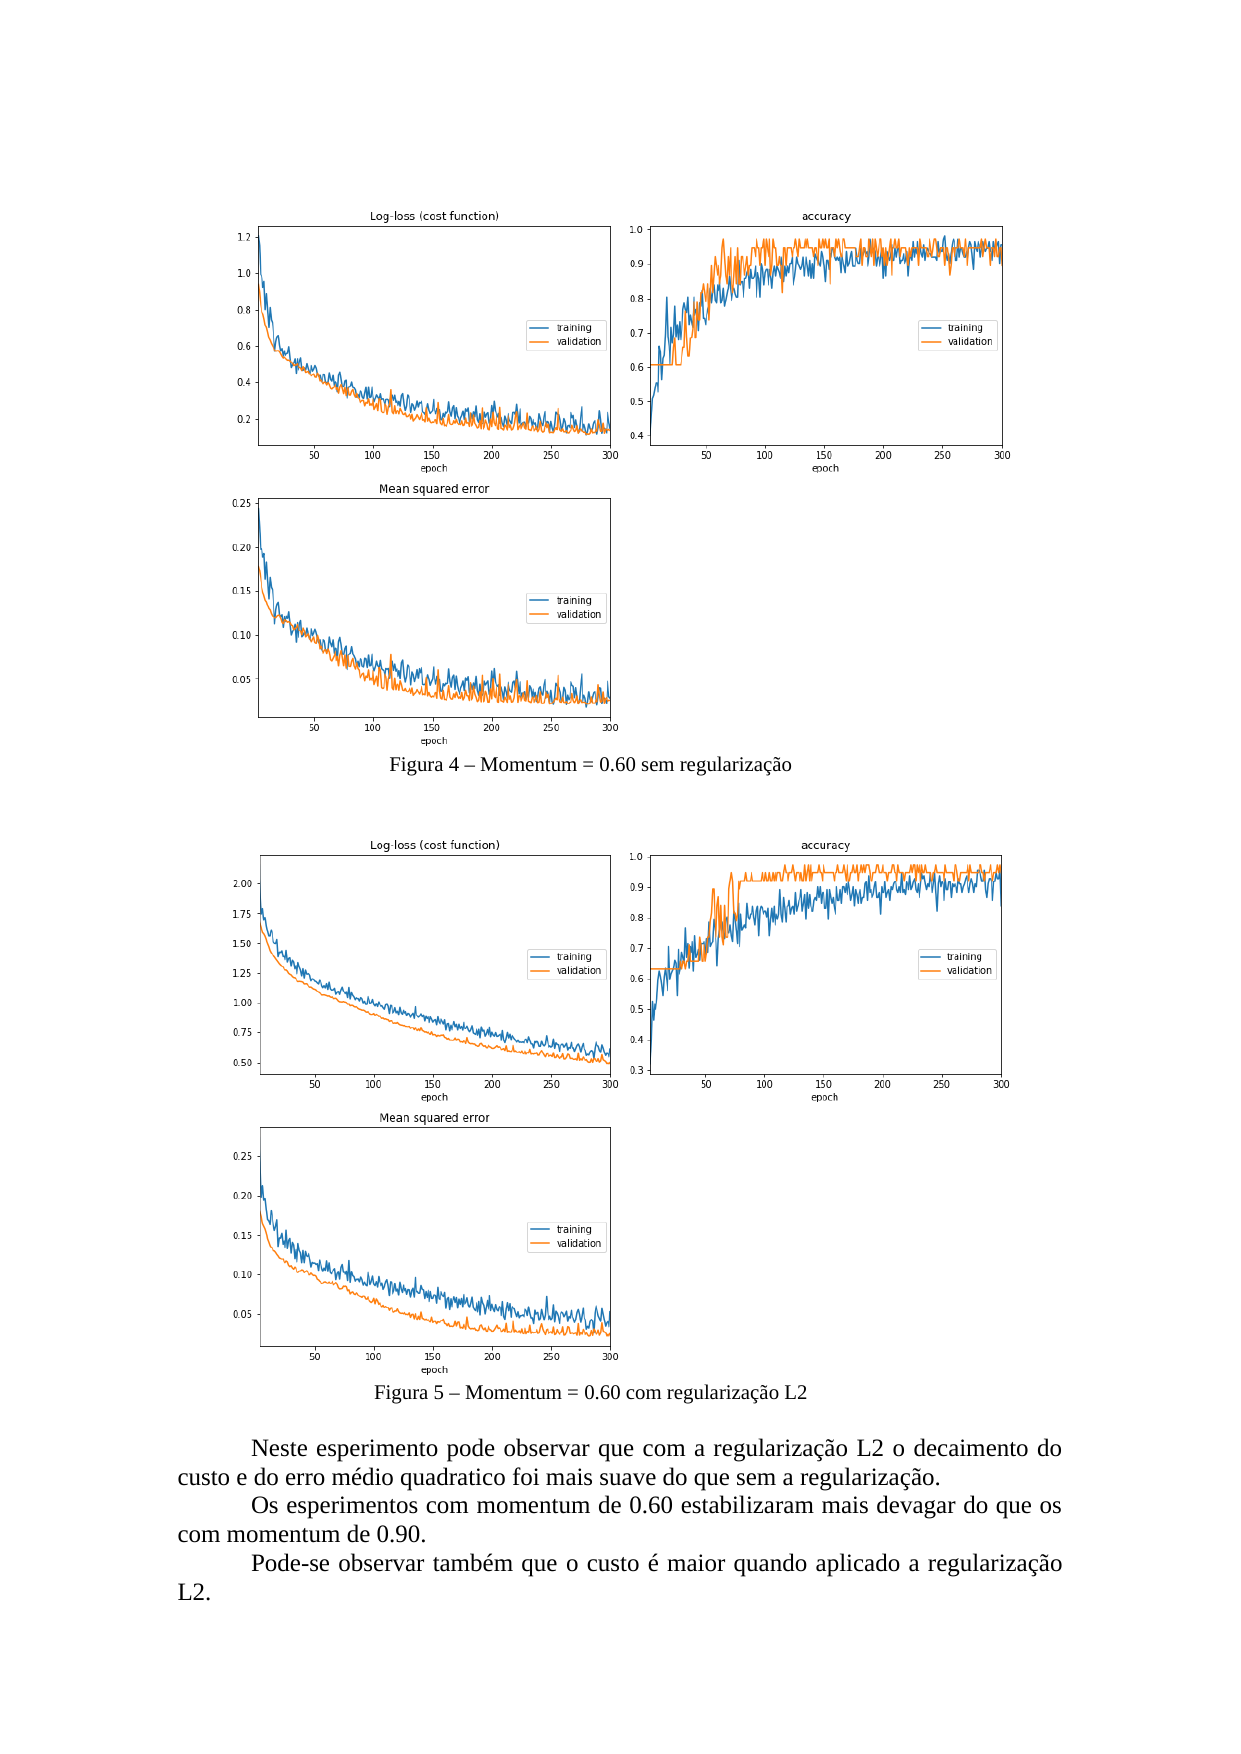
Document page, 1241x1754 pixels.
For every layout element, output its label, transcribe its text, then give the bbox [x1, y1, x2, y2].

picture [225, 833, 1015, 1381]
text Pode-se observar também que o custo é maior quando aplicado a regularização L2. [177, 1548, 1063, 1605]
text Neste esperimento pode observar que com a regularização L2 o decaimento do custo e do erro médio quadratico foi mais suave do que sem a regularização. [177, 1433, 1063, 1490]
text Figura 5 – Momentum = 0.60 com regularização L2 [118, 833, 1063, 1404]
text Figura 4 – Momentum = 0.60 sem regularização [118, 204, 1063, 776]
text Os esperimentos com momentum de 0.60 estabilizaram mais devagar do que os com momentum de 0.90. [177, 1490, 1063, 1548]
picture [224, 204, 1016, 752]
